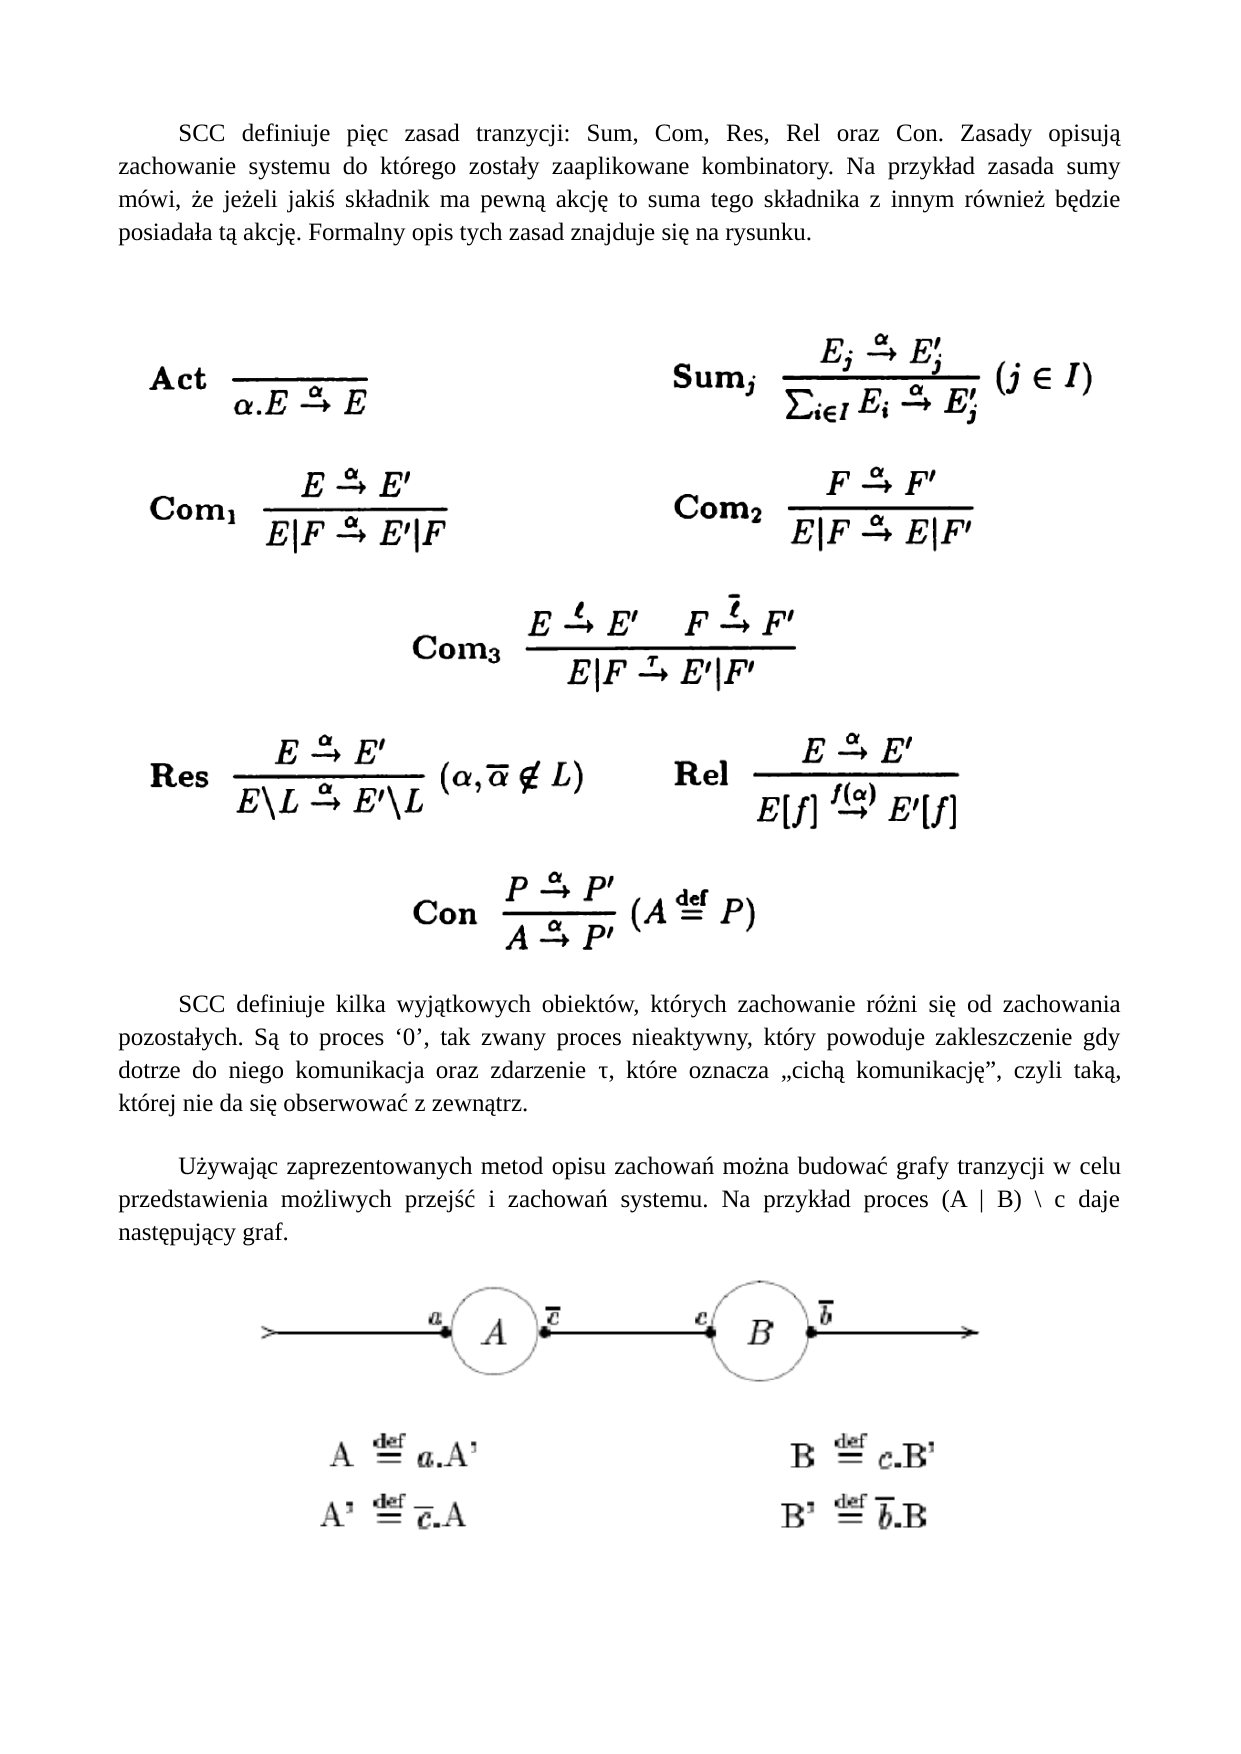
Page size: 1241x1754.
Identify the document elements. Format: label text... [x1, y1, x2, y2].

text SCC definiuje pięc zasad tranzycji: Sum, Com, Res, Rel oraz Con. Zasady opisują zachowanie systemu do którego zostały zaaplikowane kombinatory. Na przykład zasada sumy mówi, że jeżeli jakiś składnik ma pewną akcję to suma tego składnika z innym również będzie posiadała tą akcję. Formalny opis tych zasad znajduje się na rysunku. [118, 118, 1122, 246]
text Używając zaprezentowanych metod opisu zachowań można budować grafy tranzycji w celu przedstawienia możliwych przejść i zachowań systemu. Na przykład proces (A | B) \ c daje następujący graf. [118, 1151, 1122, 1246]
text SCC definiuje kilka wyjątkowych obiektów, których zachowanie różni się od zachowania pozostałych. Są to proces ‘0’, tak zwany proces nieaktywny, który powoduje zakleszczenie gdy dotrze do niego komunikacja oraz zdarzenie τ, które oznacza „cichą komunikację”, czyli taką, której nie da się obserwować z zewnątrz. [118, 985, 1122, 1116]
picture [118, 280, 1123, 985]
picture [241, 1279, 999, 1580]
